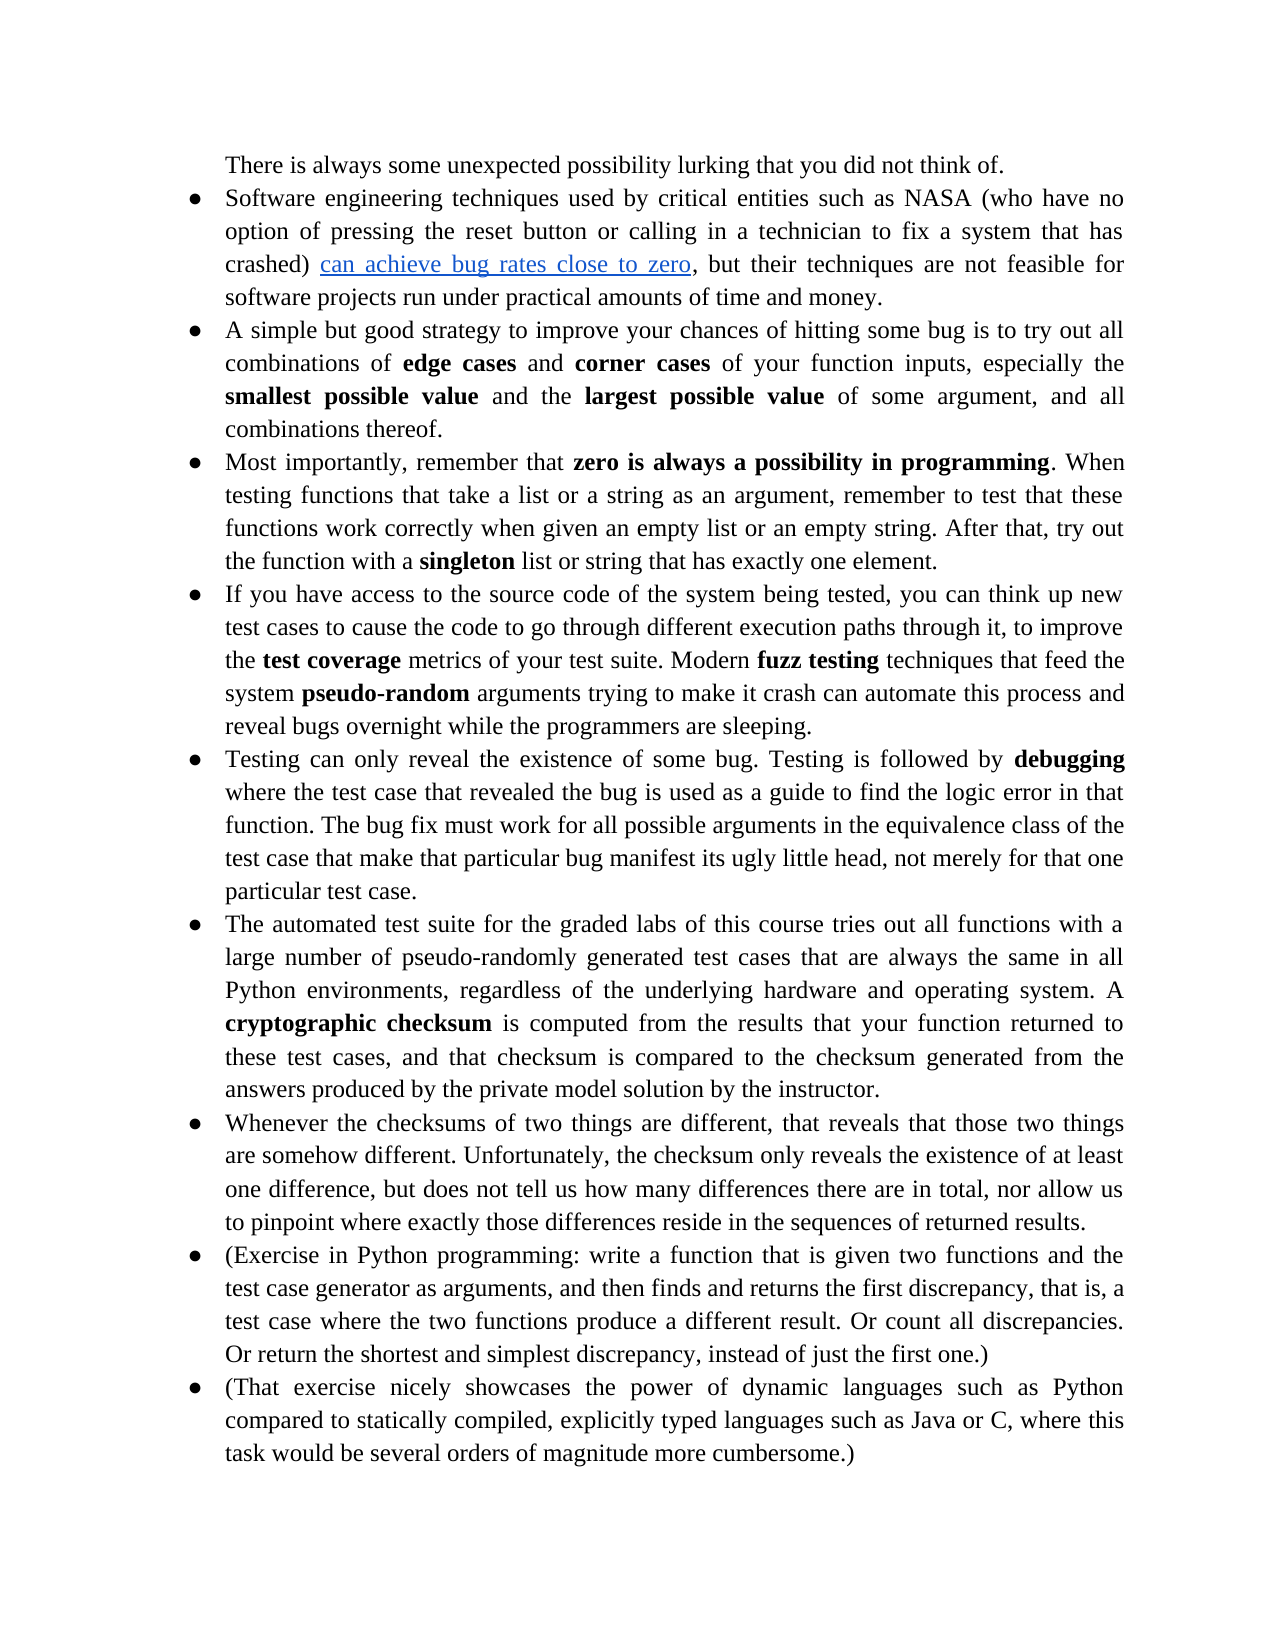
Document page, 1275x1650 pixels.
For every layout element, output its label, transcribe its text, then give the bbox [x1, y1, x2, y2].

list Software engineering techniques used by critical entities such as NASA (who have no option of pressing the reset button or calling in a technician to fix a system that has crashed) can achieve bug rates close to zero, but their techniques are not feasible for software projects run under practical amounts of time and money. [187, 183, 1125, 311]
list (That exercise nicely showcases the power of dynamic languages such as Python compared to statically compiled, explicitly typed languages such as Java or C, where this task would be several orders of magnitude more cumbersome.) [187, 1372, 1125, 1467]
list If you have access to the source code of the system being tested, you can think up new test cases to cause the code to go through different execution paths through it, to improve the test coverage metrics of your test suite. Modern fuzz testing techniques that feed the system pseudo-random arguments trying to make it crash can automate this process and reveal bugs overnight while the programmers are sleeping. [187, 579, 1125, 740]
list Most importantly, remember that zero is always a possibility in programming. When testing functions that take a list or a string as an argument, remember to test that these functions work correctly when given an empty list or an empty string. After that, try out the function with a singleton list or string that has exactly one element. [187, 447, 1125, 575]
list A simple but good strategy to improve your chances of hitting some bug is to try out all combinations of edge cases and corner cases of your function inputs, especially the smallest possible value and the largest possible value of some argument, and all combinations thereof. [187, 315, 1125, 443]
list The automated test suite for the graded labs of this course tries out all functions with a large number of pseudo-randomly generated test cases that are always the same in all Python environments, regardless of the underlying hardware and operating system. A cryptographic checksum is computed from the results that your function returned to these test cases, and that checksum is compared to the checksum generated from the answers produced by the private model solution by the instructor. [187, 909, 1125, 1103]
list Testing can only reveal the existence of some bug. Testing is followed by debugging where the test case that revealed the bug is used as a guide to find the logic error in that function. The bug fix must work for all possible arguments in the equivalence class of the test case that make that particular bug manifest its ugly little head, not merely for that one particular test case. [187, 744, 1125, 905]
list There is always some unexpected possibility lurking that you did not think of. [187, 150, 1125, 179]
list Whenever the checksums of two things are different, that reveals that those two things are somehow different. Unfortunately, the checksum only reveals the existence of at least one difference, but does not tell us how many differences there are in total, nor allow us to pinpoint where exactly those differences reside in the sequences of returned results. [187, 1108, 1125, 1235]
list (Exercise in Python programming: write a function that is given two functions and the test case generator as arguments, and then finds and returns the first discrepancy, that is, a test case where the two functions produce a different result. Or count all discrepancies. Or return the shortest and simplest discrepancy, instead of just the first one.) [187, 1240, 1125, 1367]
